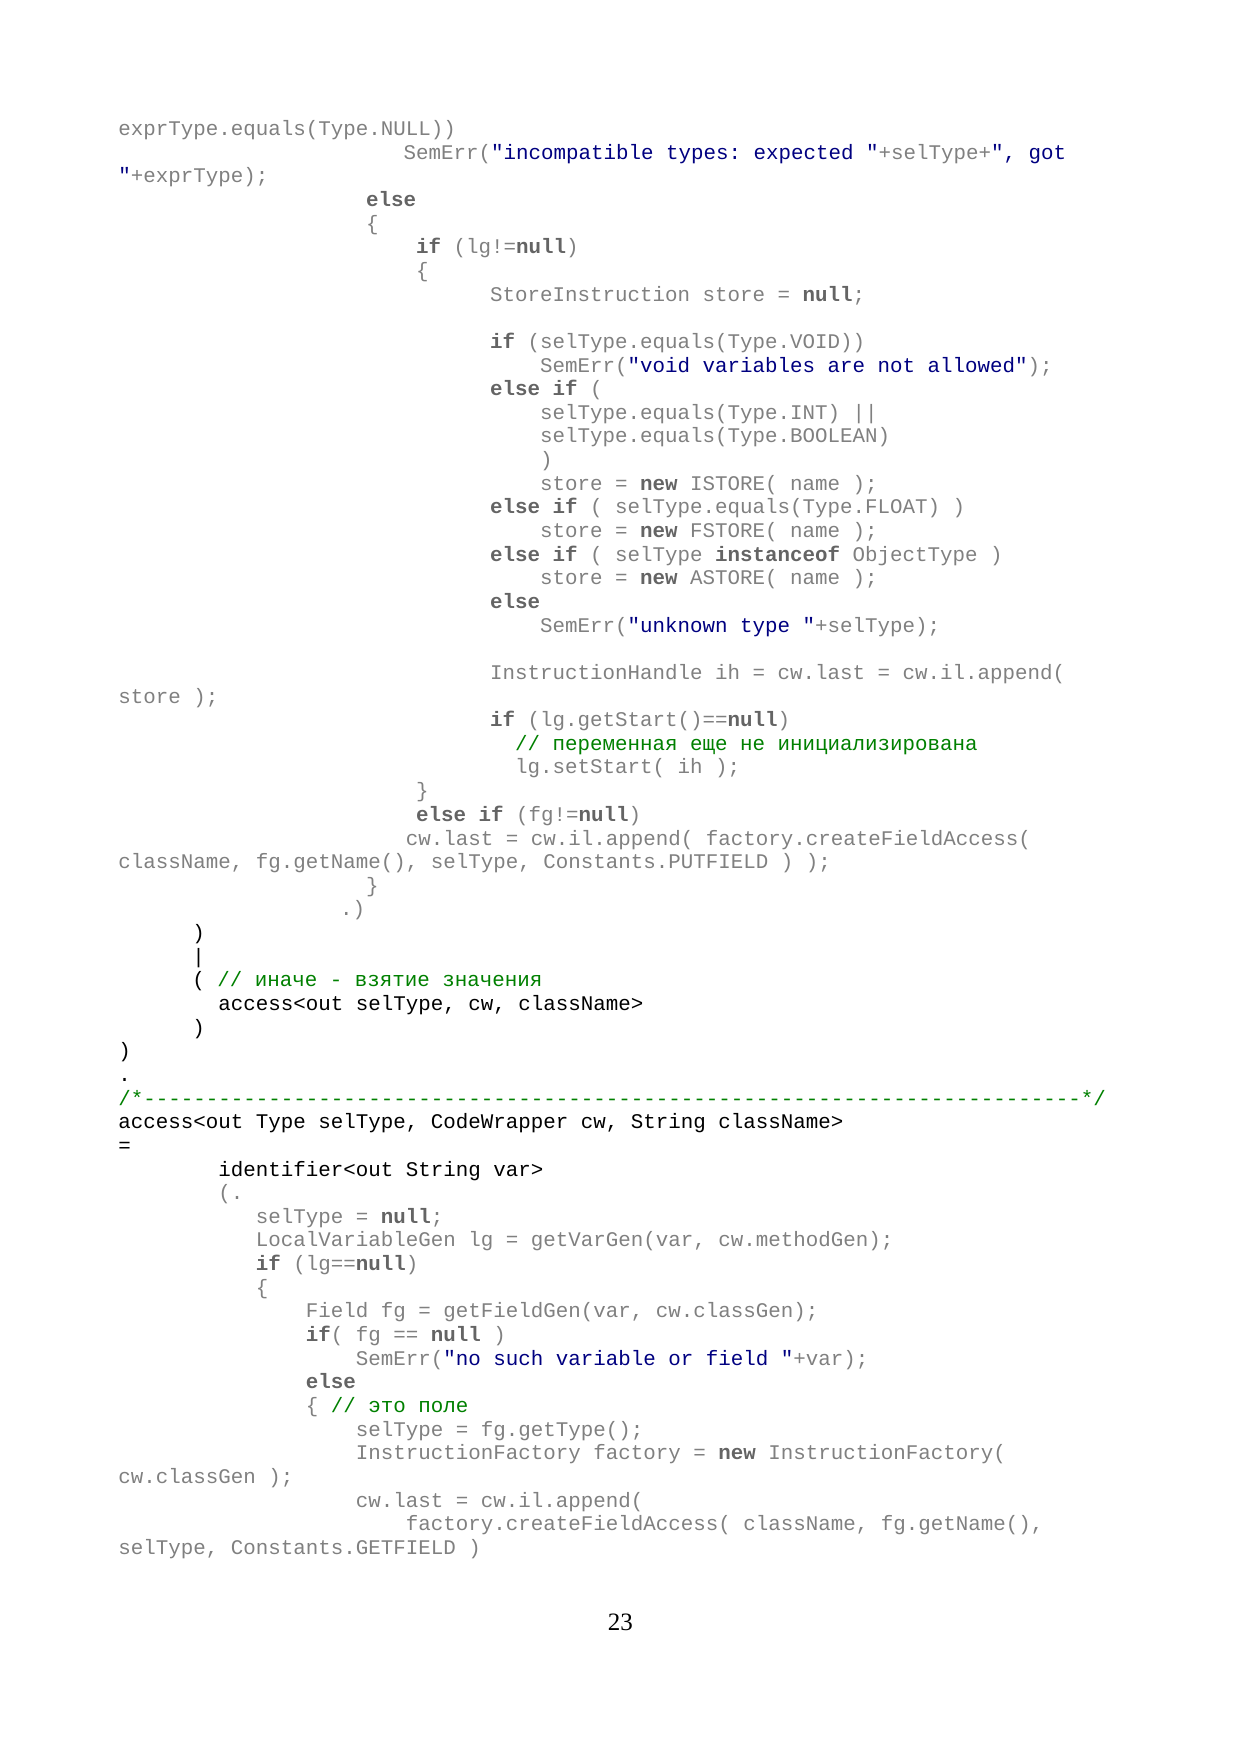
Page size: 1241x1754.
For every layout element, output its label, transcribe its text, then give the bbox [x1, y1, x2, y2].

text else [118, 591, 1122, 615]
text ( // иначе - взятие значения [118, 969, 1122, 993]
text store = new ISTORE( name ); [118, 473, 1122, 496]
text SemErr("unknown type "+selType); [118, 615, 1122, 638]
text else if ( selType instanceof ObjectType ) [118, 544, 1122, 567]
text ) [118, 1040, 1122, 1064]
text cw.last = cw.il.append( [118, 1489, 1122, 1513]
text ) [118, 1017, 1122, 1040]
text | [118, 946, 1122, 969]
text if (lg!=null) [118, 236, 1122, 260]
text store = new FSTORE( name ); [118, 520, 1122, 544]
text { [118, 1277, 1122, 1300]
text factory.createFieldAccess( className, fg.getName(), selType, Constants.GETFIELD ) [118, 1513, 1122, 1561]
text ) [118, 922, 1122, 946]
text . [118, 1064, 1122, 1088]
text { [118, 213, 1122, 236]
text else if (fg!=null) [118, 804, 1122, 827]
text } [118, 780, 1122, 804]
text InstructionFactory factory = new InstructionFactory( cw.classGen ); [118, 1442, 1122, 1489]
text } [118, 875, 1122, 898]
text StoreInstruction store = null; [118, 284, 1122, 307]
text .) [118, 898, 1122, 922]
text = [118, 1135, 1122, 1158]
text ) [118, 449, 1122, 473]
text /*---------------------------------------------------------------------------*/ [118, 1088, 1122, 1111]
text access<out Type selType, CodeWrapper cw, String className> [118, 1111, 1122, 1135]
text if (lg.getStart()==null) [118, 709, 1122, 733]
text identifier<out String var> [118, 1158, 1122, 1182]
text exprType.equals(Type.NULL)) [118, 118, 1122, 142]
text SemErr("no such variable or field "+var); [118, 1348, 1122, 1371]
text if (selType.equals(Type.VOID)) [118, 331, 1122, 354]
text (. [118, 1182, 1122, 1206]
text LocalVariableGen lg = getVarGen(var, cw.methodGen); [118, 1229, 1122, 1253]
text else if ( [118, 378, 1122, 402]
text // переменная еще не инициализирована [118, 733, 1122, 757]
text selType = null; [118, 1206, 1122, 1229]
text else [118, 1371, 1122, 1395]
text selType = fg.getType(); [118, 1419, 1122, 1442]
text selType.equals(Type.INT) || [118, 402, 1122, 426]
text else [118, 189, 1122, 213]
text SemErr("void variables are not allowed"); [118, 354, 1122, 378]
text if( fg == null ) [118, 1324, 1122, 1348]
text if (lg==null) [118, 1253, 1122, 1277]
text access<out selType, cw, className> [118, 993, 1122, 1017]
text { // это поле [118, 1395, 1122, 1419]
text SemErr("incompatible types: expected "+selType+", got "+exprType); [118, 142, 1122, 189]
text Field fg = getFieldGen(var, cw.classGen); [118, 1300, 1122, 1324]
text { [118, 260, 1122, 284]
text cw.last = cw.il.append( factory.createFieldAccess( className, fg.getName(), selType, Constants.PUTFIELD ) ); [118, 827, 1122, 875]
text else if ( selType.equals(Type.FLOAT) ) [118, 496, 1122, 520]
text store = new ASTORE( name ); [118, 567, 1122, 591]
text selType.equals(Type.BOOLEAN) [118, 426, 1122, 449]
text InstructionHandle ih = cw.last = cw.il.append( store ); [118, 662, 1122, 709]
text lg.setStart( ih ); [118, 757, 1122, 780]
